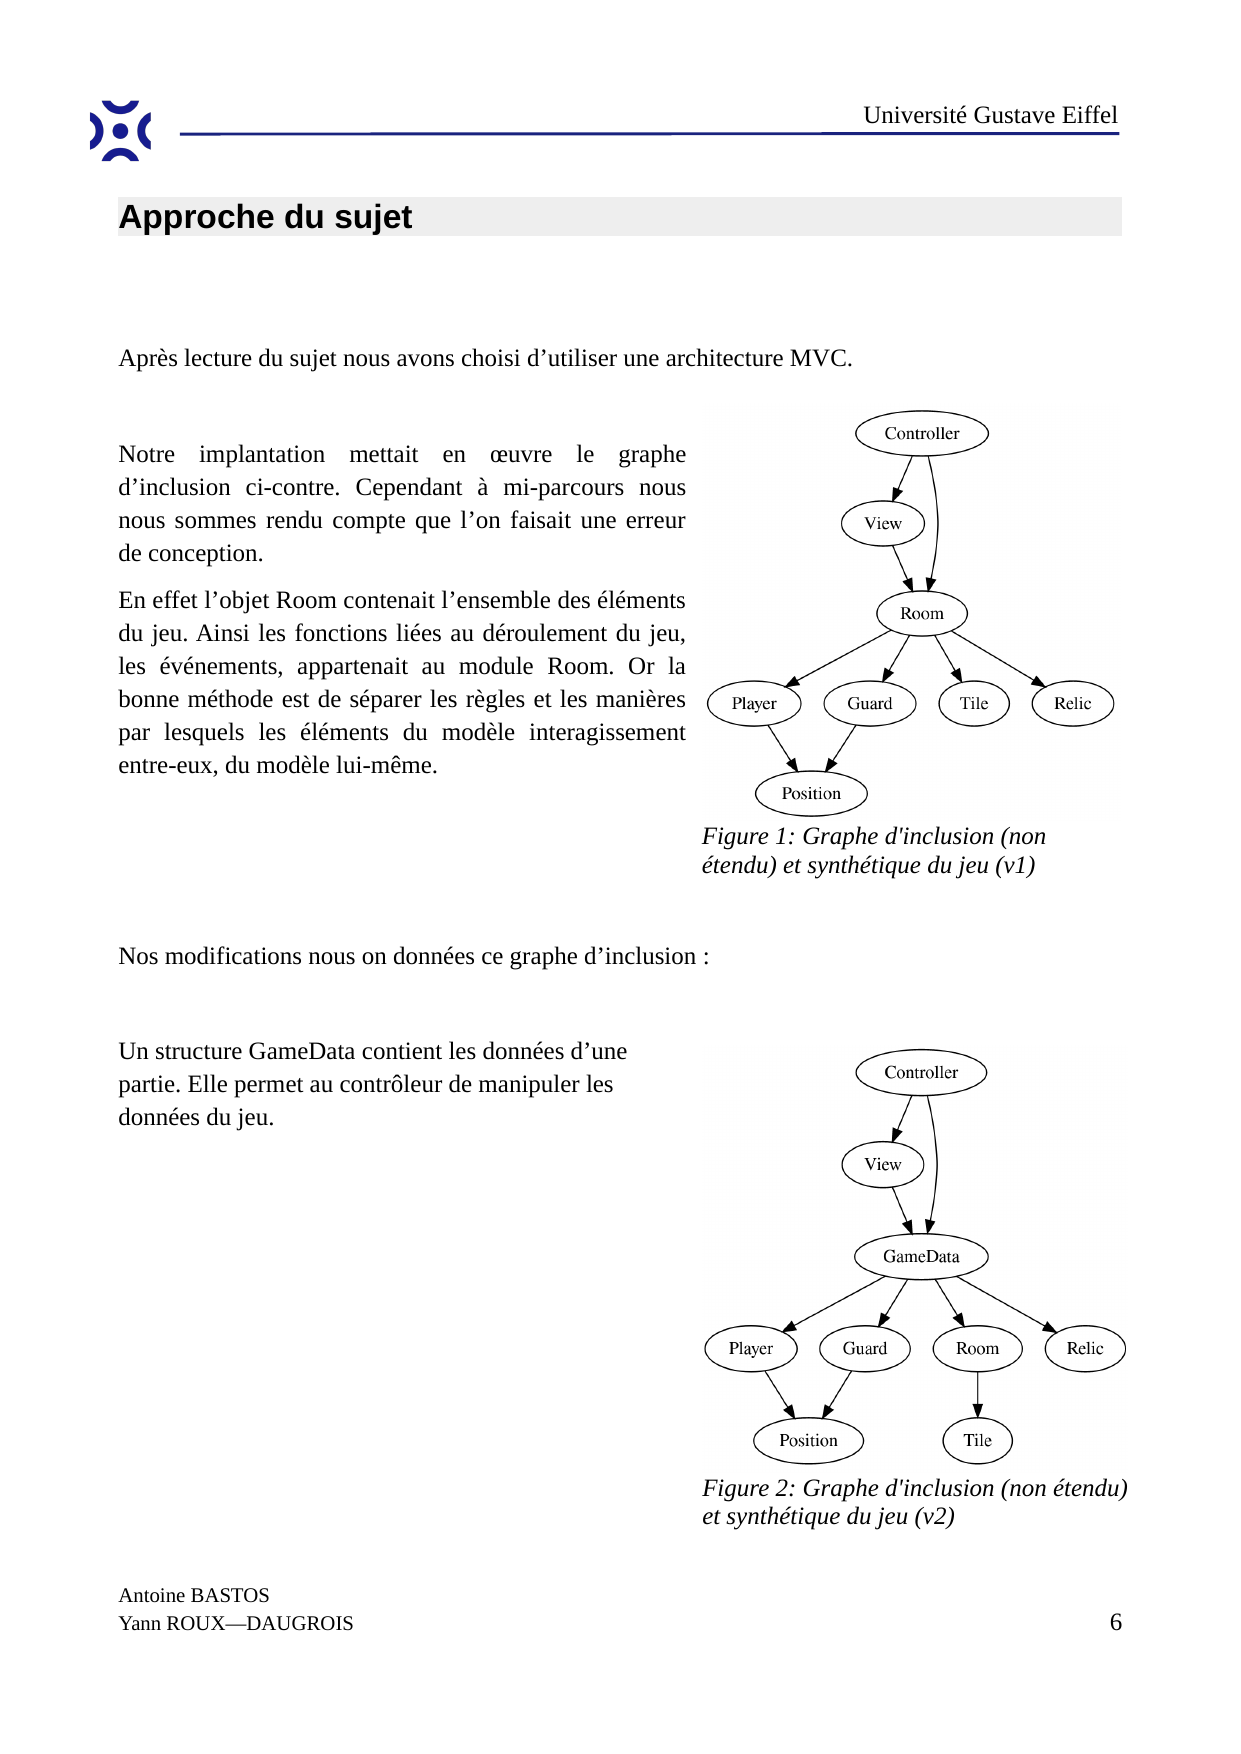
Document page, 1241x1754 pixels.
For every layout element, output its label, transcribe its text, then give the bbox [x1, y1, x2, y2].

text Figure 1: Graphe d'inclusion (non étendu) et synthétique du jeu (v1) [702, 821, 1121, 878]
text En effet l’objet Room contenait l’ensemble des éléments du jeu. Ainsi les fonctions liées au déroulement du jeu, les événements, appartenait au module Room. Or la bonne méthode est de séparer les règles et les manières par lesquels les éléments du modèle interagissement entre-eux, du modèle lui-même. [118, 585, 701, 779]
text Notre implantation mettait en œuvre le graphe d’inclusion ci-contre. Cependant à mi-parcours nous nous sommes rendu compte que l’on faisait une erreur de conception. [118, 439, 701, 567]
text Nos modifications nous on données ce graphe d’inclusion : [118, 941, 1122, 970]
text Figure 2: Graphe d'inclusion (non étendu) et synthétique du jeu (v2) [702, 1473, 1128, 1530]
picture [84, 96, 156, 167]
picture [701, 403, 1122, 821]
subtitle Approche du sujet [118, 197, 1122, 236]
picture [702, 1045, 1128, 1473]
text Un structure GameData contient les données d’une partie. Elle permet au contrôleur de manipuler les données du jeu. [118, 1032, 1128, 1131]
text Après lecture du sujet nous avons choisi d’utiliser une architecture MVC. [118, 343, 1122, 372]
